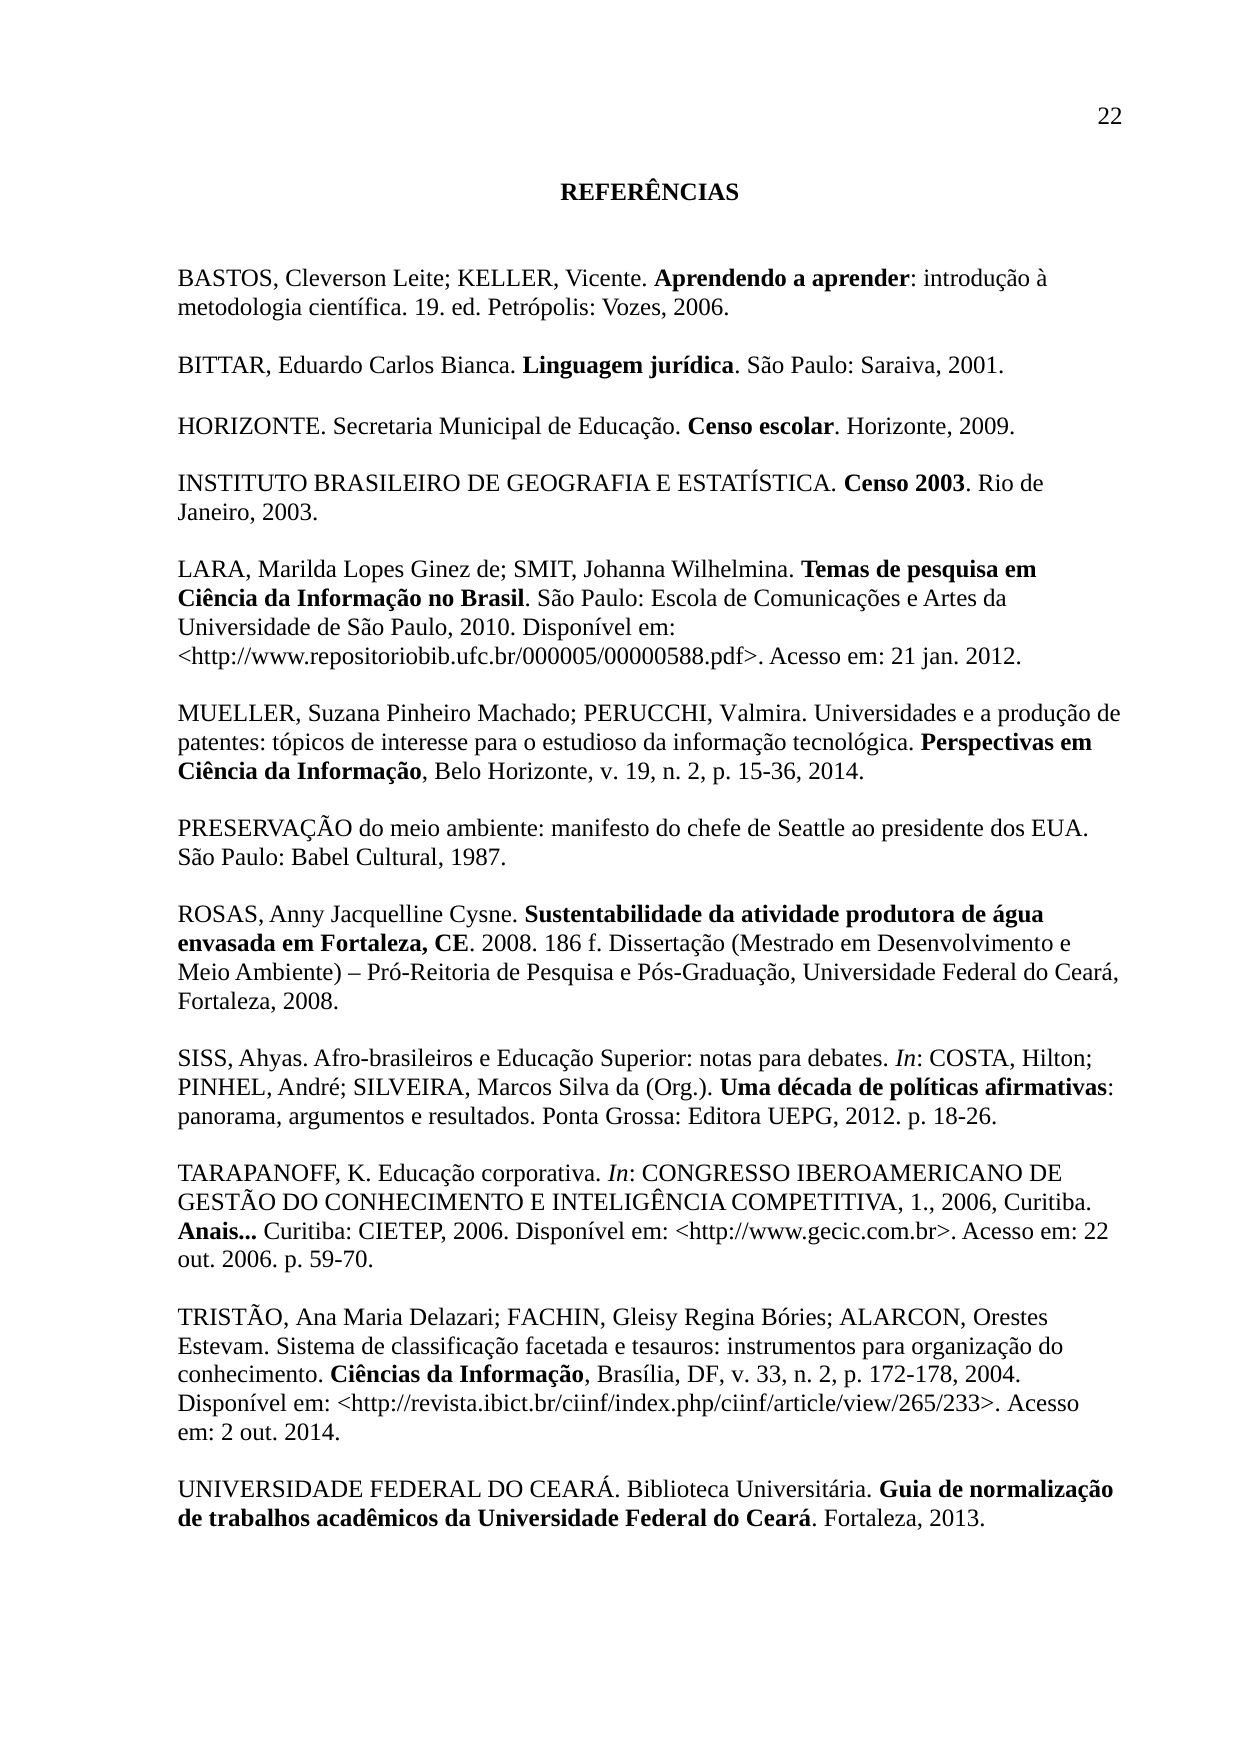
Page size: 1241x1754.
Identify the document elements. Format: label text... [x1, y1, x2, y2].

text SISS, Ahyas. Afro-brasileiros e Educação Superior: notas para debates. In: COSTA, Hilton; PINHEL, André; SILVEIRA, Marcos Silva da (Org.). Uma década de políticas afirmativas: panorama, argumentos e resultados. Ponta Grossa: Editora UEPG, 2012. p. 18-26. [177, 1043, 1122, 1129]
text BASTOS, Cleverson Leite; KELLER, Vicente. Aprendendo a aprender: introdução à metodologia científica. 19. ed. Petrópolis: Vozes, 2006. [177, 263, 1122, 321]
text REFERÊNCIAS [177, 177, 1122, 206]
text INSTITUTO BRASILEIRO DE GEOGRAFIA E ESTATÍSTICA. Censo 2003. Rio de Janeiro, 2003. [177, 468, 1122, 526]
text PRESERVAÇÃO do meio ambiente: manifesto do chefe de Seattle ao presidente dos EUA. São Paulo: Babel Cultural, 1987. [177, 813, 1122, 871]
text TRISTÃO, Ana Maria Delazari; FACHIN, Gleisy Regina Bóries; ALARCON, Orestes Estevam. Sistema de classificação facetada e tesauros: instrumentos para organização do conhecimento. Ciências da Informação, Brasília, DF, v. 33, n. 2, p. 172-178, 2004. Disponível em: <http://revista.ibict.br/ciinf/index.php/ciinf/article/view/265/233>. Acesso em: 2 out. 2014. [177, 1302, 1122, 1446]
text UNIVERSIDADE FEDERAL DO CEARÁ. Biblioteca Universitária. Guia de normalização de trabalhos acadêmicos da Universidade Federal do Ceará. Fortaleza, 2013. [177, 1474, 1122, 1532]
text LARA, Marilda Lopes Ginez de; SMIT, Johanna Wilhelmina. Temas de pesquisa em Ciência da Informação no Brasil. São Paulo: Escola de Comunicações e Artes da Universidade de São Paulo, 2010. Disponível em: <http://www.repositoriobib.ufc.br/000005/00000588.pdf>. Acesso em: 21 jan. 2012. [177, 554, 1122, 669]
text HORIZONTE. Secretaria Municipal de Educação. Censo escolar. Horizonte, 2009. [177, 409, 1122, 439]
text TARAPANOFF, K. Educação corporativa. In: CONGRESSO IBEROAMERICANO DE GESTÃO DO CONHECIMENTO E INTELIGÊNCIA COMPETITIVA, 1., 2006, Curitiba. Anais... Curitiba: CIETEP, 2006. Disponível em: <http://www.gecic.com.br>. Acesso em: 22 out. 2006. p. 59-70. [177, 1158, 1122, 1273]
text BITTAR, Eduardo Carlos Bianca. Linguagem jurídica. São Paulo: Saraiva, 2001. [177, 350, 1122, 378]
text ROSAS, Anny Jacquelline Cysne. Sustentabilidade da atividade produtora de água envasada em Fortaleza, CE. 2008. 186 f. Dissertação (Mestrado em Desenvolvimento e Meio Ambiente) – Pró-Reitoria de Pesquisa e Pós-Graduação, Universidade Federal do Ceará, Fortaleza, 2008. [177, 899, 1122, 1014]
text MUELLER, Suzana Pinheiro Machado; PERUCCHI, Valmira. Universidades e a produção de patentes: tópicos de interesse para o estudioso da informação tecnológica. Perspectivas em Ciência da Informação, Belo Horizonte, v. 19, n. 2, p. 15-36, 2014. [177, 698, 1122, 784]
